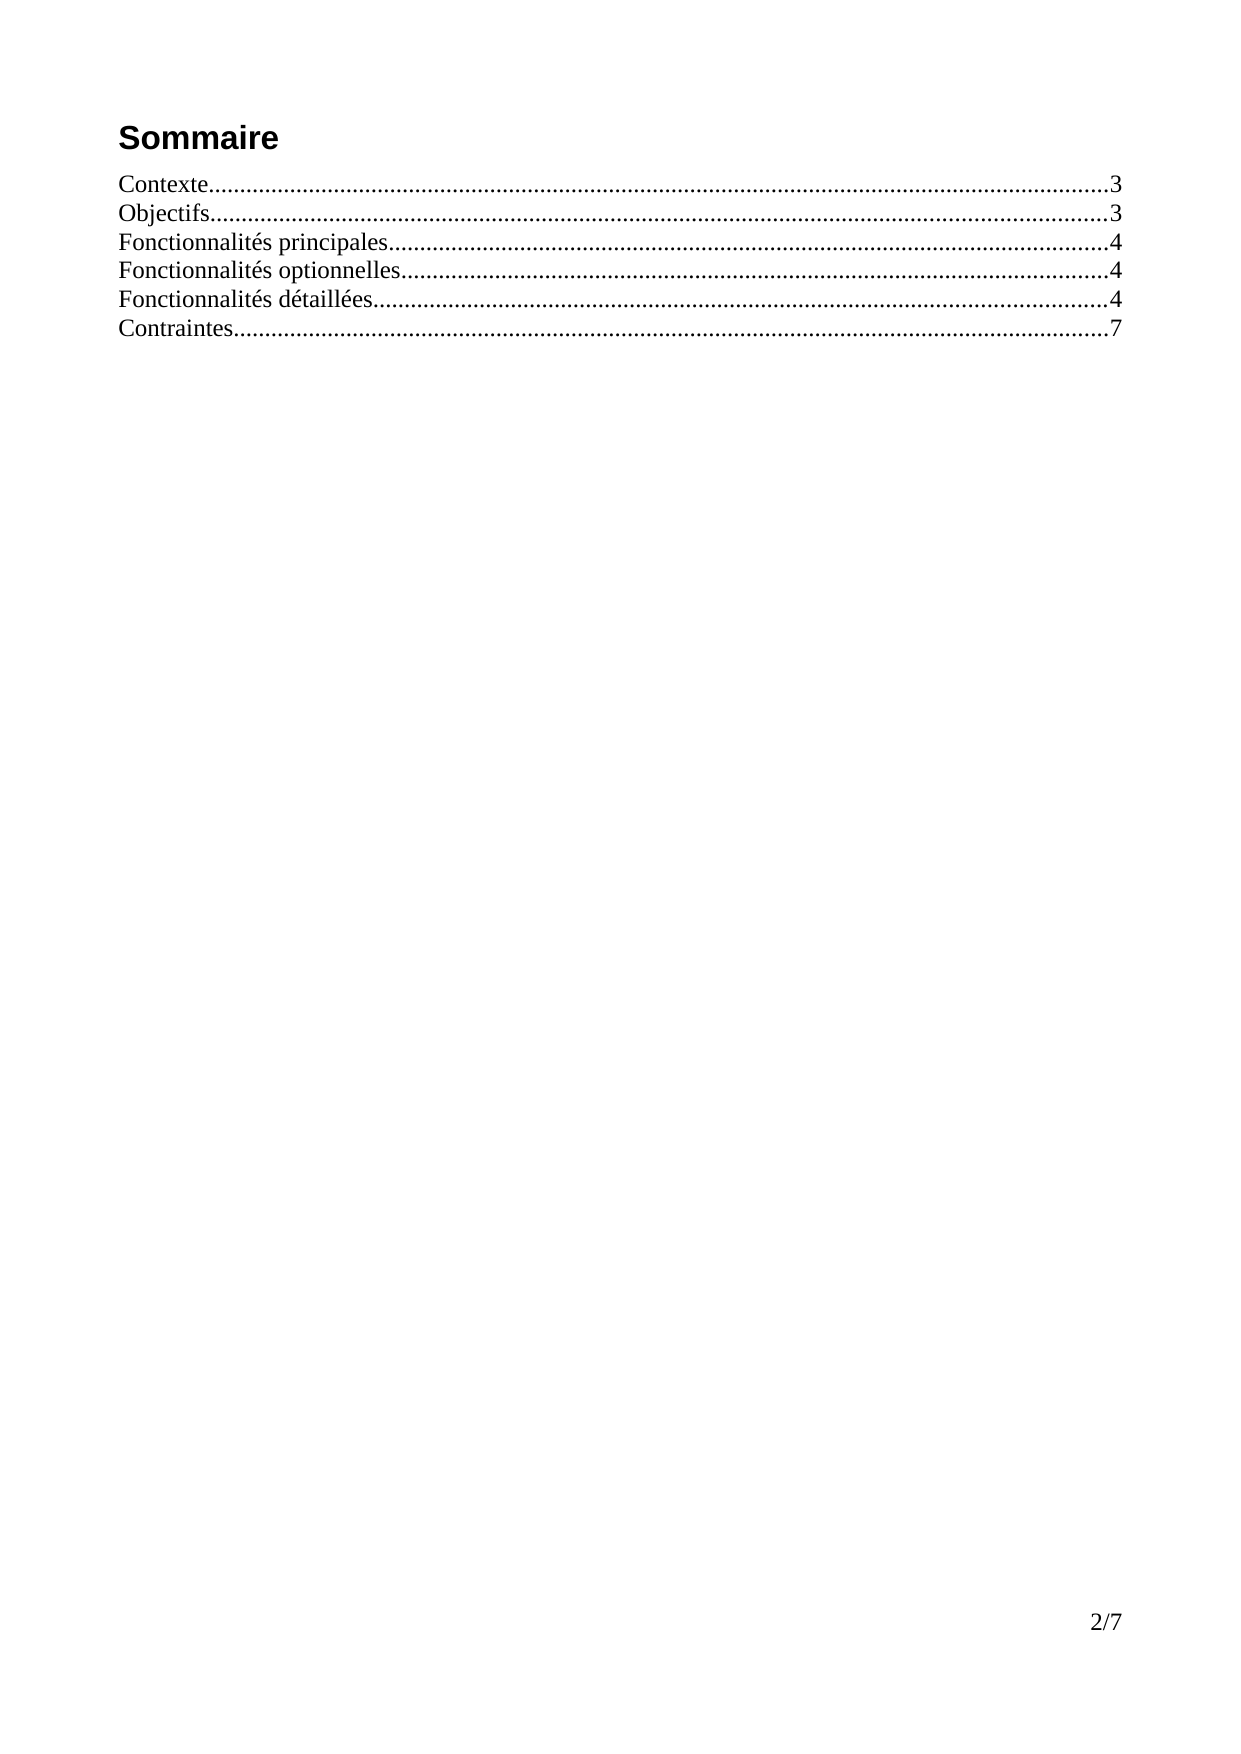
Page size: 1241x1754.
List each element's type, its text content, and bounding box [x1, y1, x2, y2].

text Contexte 3 [118, 169, 1122, 198]
text Fonctionnalités principales 4 [118, 227, 1122, 255]
text Contraintes 7 [118, 313, 1122, 342]
text Objectifs 3 [118, 198, 1122, 227]
subtitle Sommaire [118, 118, 1122, 157]
text Fonctionnalités détaillées 4 [118, 284, 1122, 313]
text Fonctionnalités optionnelles 4 [118, 255, 1122, 284]
